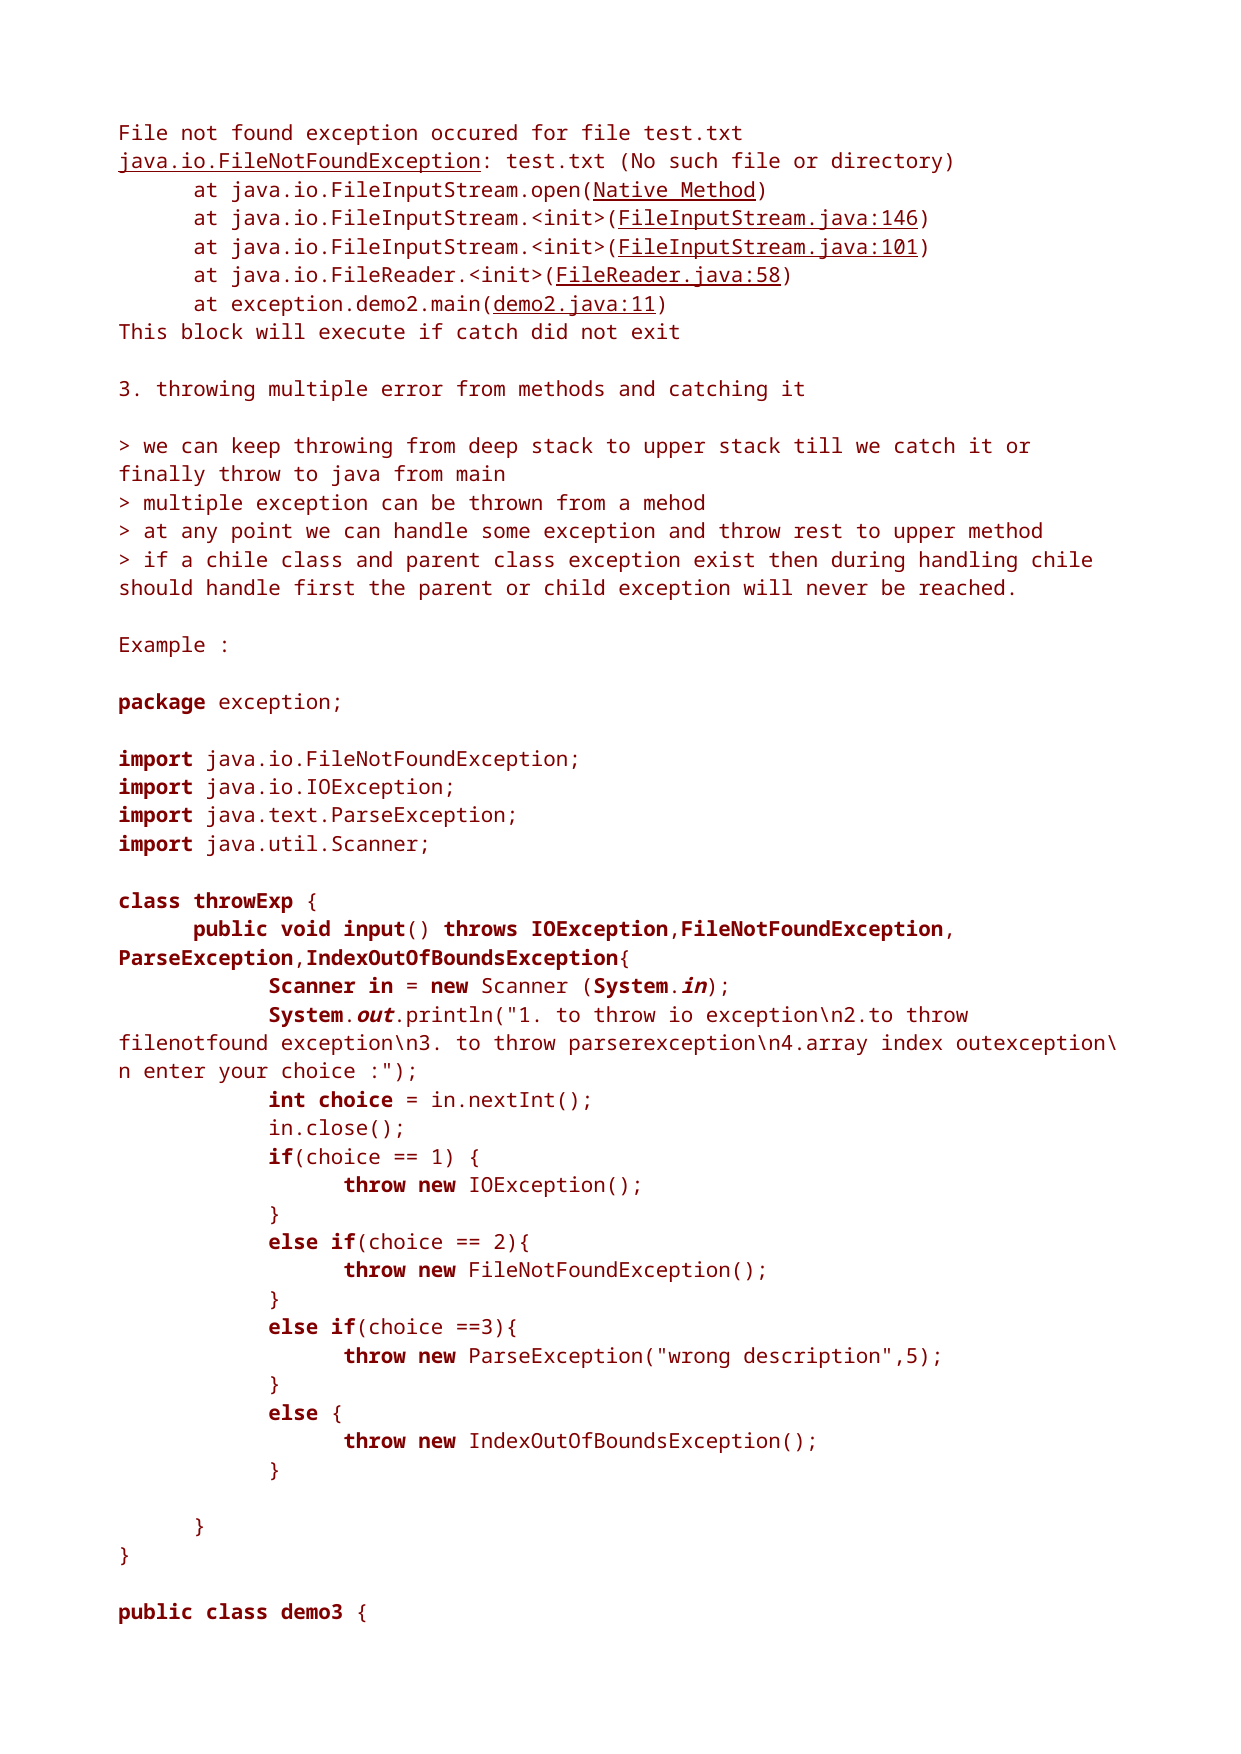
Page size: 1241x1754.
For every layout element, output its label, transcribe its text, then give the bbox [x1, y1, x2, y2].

text > multiple exception can be thrown from a mehod [118, 488, 1122, 516]
text Example : [118, 630, 1122, 658]
text public void input() throws IOException,FileNotFoundException, ParseException,IndexOutOfBoundsException{ [118, 914, 1122, 971]
text else if(choice == 2){ [118, 1227, 1122, 1256]
text } [118, 1540, 1122, 1568]
text import java.util.Scanner; [118, 829, 1122, 857]
text throw new IOException(); [118, 1170, 1122, 1199]
text This block will execute if catch did not exit [118, 317, 1122, 346]
text at java.io.FileReader.<init>(FileReader.java:58) [118, 260, 1122, 289]
text } [118, 1512, 1122, 1540]
text File not found exception occured for file test.txt [118, 118, 1122, 147]
text 3. throwing multiple error from methods and catching it [118, 374, 1122, 402]
text import java.text.ParseException; [118, 801, 1122, 829]
text Scanner in = new Scanner (System.in); [118, 971, 1122, 1000]
text import java.io.FileNotFoundException; [118, 744, 1122, 772]
text if(choice == 1) { [118, 1142, 1122, 1170]
text > at any point we can handle some exception and throw rest to upper method [118, 516, 1122, 545]
text throw new FileNotFoundException(); [118, 1256, 1122, 1284]
text throw new ParseException("wrong description",5); [118, 1341, 1122, 1369]
text } [118, 1369, 1122, 1398]
text int choice = in.nextInt(); [118, 1085, 1122, 1113]
text in.close(); [118, 1113, 1122, 1142]
text package exception; [118, 687, 1122, 715]
text import java.io.IOException; [118, 772, 1122, 801]
text } [118, 1284, 1122, 1312]
text else if(choice ==3){ [118, 1312, 1122, 1341]
text throw new IndexOutOfBoundsException(); [118, 1426, 1122, 1455]
text System.out.println("1. to throw io exception\n2.to throw filenotfound exception\n3. to throw parserexception\n4.array index outexception\n enter your choice :"); [118, 1000, 1122, 1085]
text } [118, 1199, 1122, 1227]
text at exception.demo2.main(demo2.java:11) [118, 289, 1122, 317]
text java.io.FileNotFoundException: test.txt (No such file or directory) [118, 147, 1122, 175]
text } [118, 1455, 1122, 1483]
text public class demo3 { [118, 1597, 1122, 1625]
text at java.io.FileInputStream.open(Native Method) [118, 175, 1122, 203]
text at java.io.FileInputStream.<init>(FileInputStream.java:146) [118, 203, 1122, 232]
text > we can keep throwing from deep stack to upper stack till we catch it or finally throw to java from main [118, 431, 1122, 488]
text class throwExp { [118, 886, 1122, 914]
text at java.io.FileInputStream.<init>(FileInputStream.java:101) [118, 232, 1122, 260]
text > if a chile class and parent class exception exist then during handling chile should handle first the parent or child exception will never be reached. [118, 545, 1122, 602]
text else { [118, 1398, 1122, 1426]
